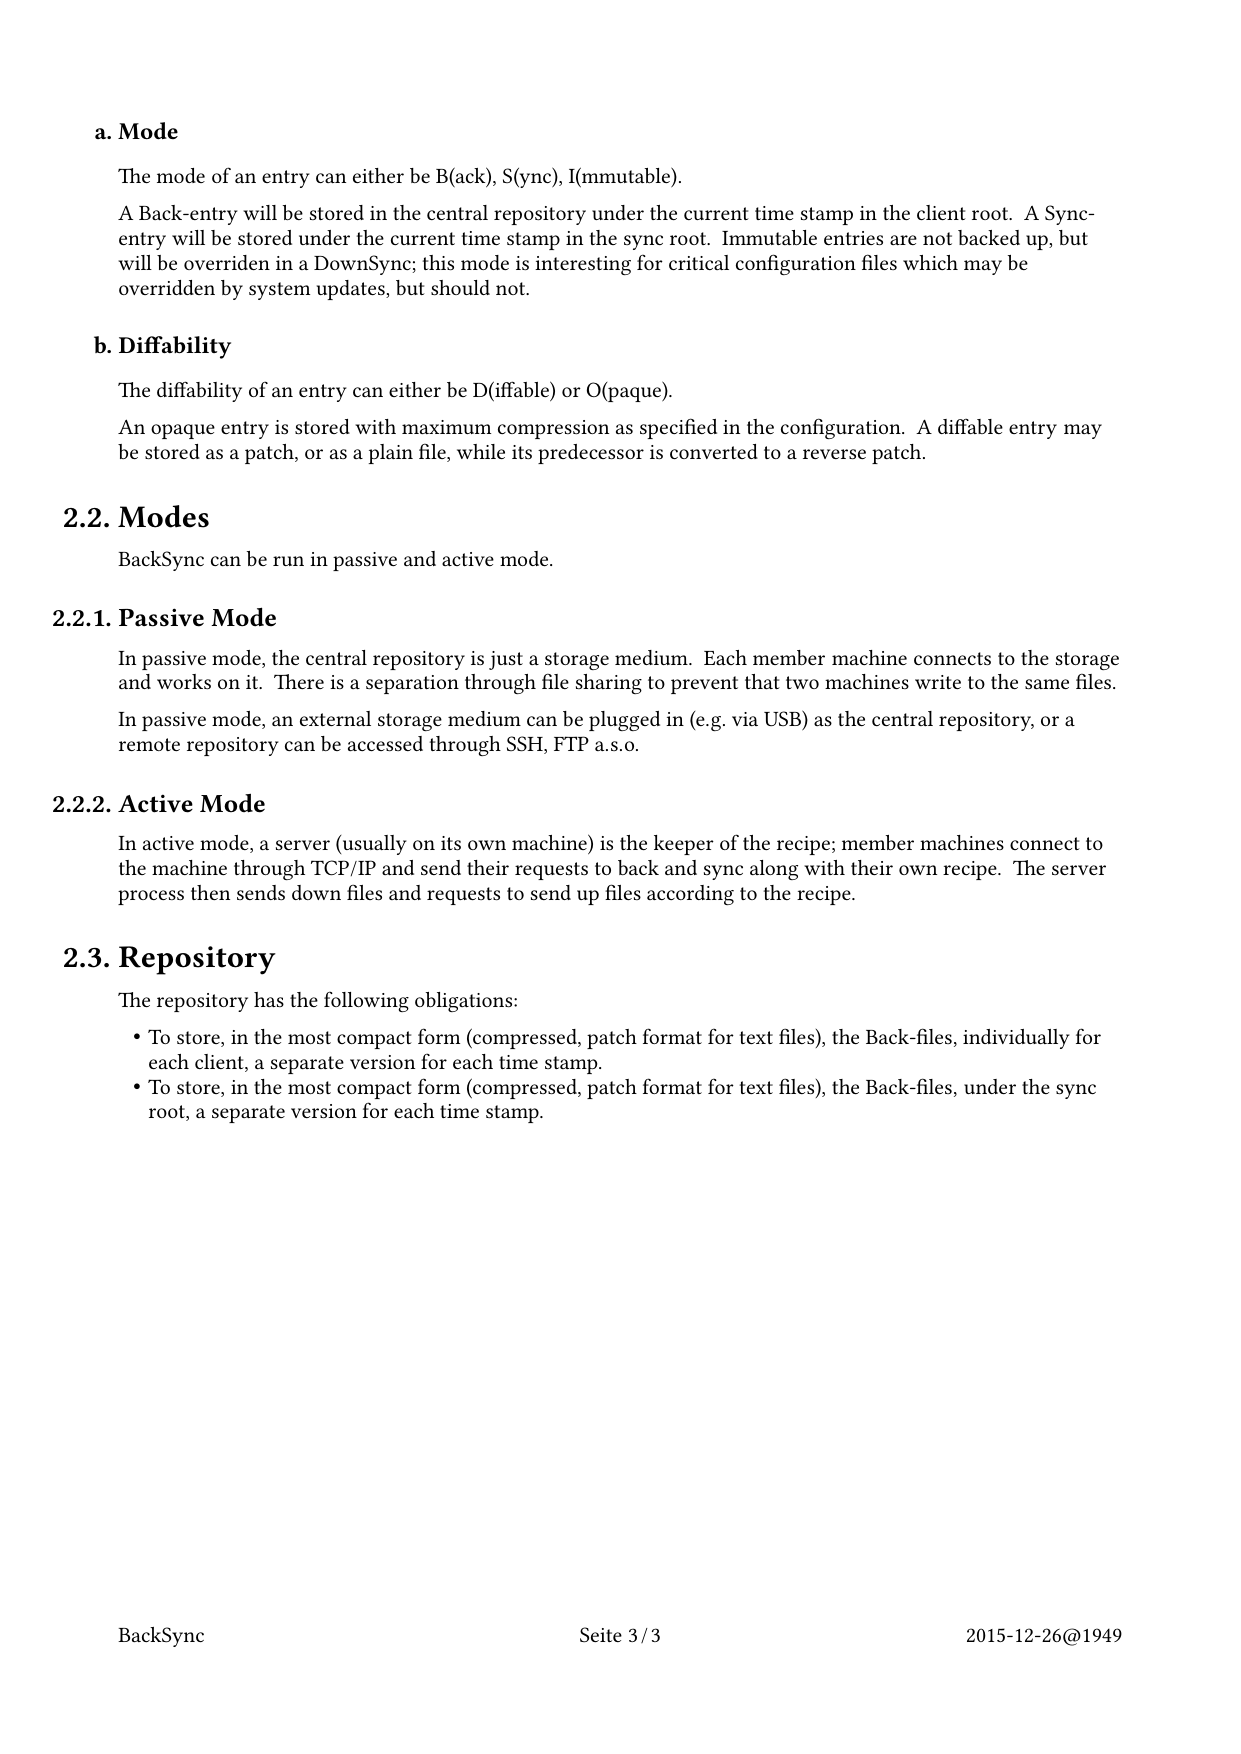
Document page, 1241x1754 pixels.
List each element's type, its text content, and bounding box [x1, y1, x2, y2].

text A Back-entry will be stored in the central repository under the current time stamp in the client root. A Sync-entry will be stored under the current time stamp in the sync root. Immutable entries are not backed up, but will be overriden in a DownSync; this mode is interesting for critical configuration files which may be overridden by system updates, but should not. [118, 201, 1122, 301]
subtitle Repository [118, 940, 1122, 976]
subtitle Mode [118, 118, 1122, 146]
text The repository has the following obligations: [118, 988, 1122, 1013]
text In passive mode, the central repository is just a storage medium. Each member machine connects to the storage and works on it. There is a separation through file sharing to prevent that two machines write to the same files. [118, 645, 1122, 695]
subtitle Active Mode [118, 788, 1122, 818]
text The diffability of an entry can either be D(iffable) or O(paque). [118, 378, 1122, 402]
text In active mode, a server (usually on its own machine) is the keeper of the recipe; member machines connect to the machine through TCP / IP and send their requests to back and sync along with their own recipe. The server process then sends down files and requests to send up files according to the recipe. [118, 831, 1122, 905]
text In passive mode, an external storage medium can be plugged in (e. g. via USB) as the central repository, or a remote repository can be accessed through SSH, FTP a. s. o. [118, 707, 1122, 757]
subtitle Passive Mode [118, 603, 1122, 633]
subtitle Modes [118, 499, 1122, 535]
subtitle Diffability [118, 332, 1122, 359]
text BackSync can be run in passive and active mode. [118, 547, 1122, 572]
text An opaque entry is stored with maximum compression as specified in the configuration. A diffable entry may be stored as a patch, or as a plain file, while its predecessor is converted to a reverse patch. [118, 414, 1122, 464]
list To store, in the most compact form (compressed, patch format for text files), the Back-files, under the sync root, a separate version for each time stamp. [133, 1074, 1122, 1124]
list To store, in the most compact form (compressed, patch format for text files), the Back-files, individually for each client, a separate version for each time stamp. [133, 1025, 1122, 1074]
text The mode of an entry can either be B(ack), S(ync), I(mmutable). [118, 164, 1122, 189]
